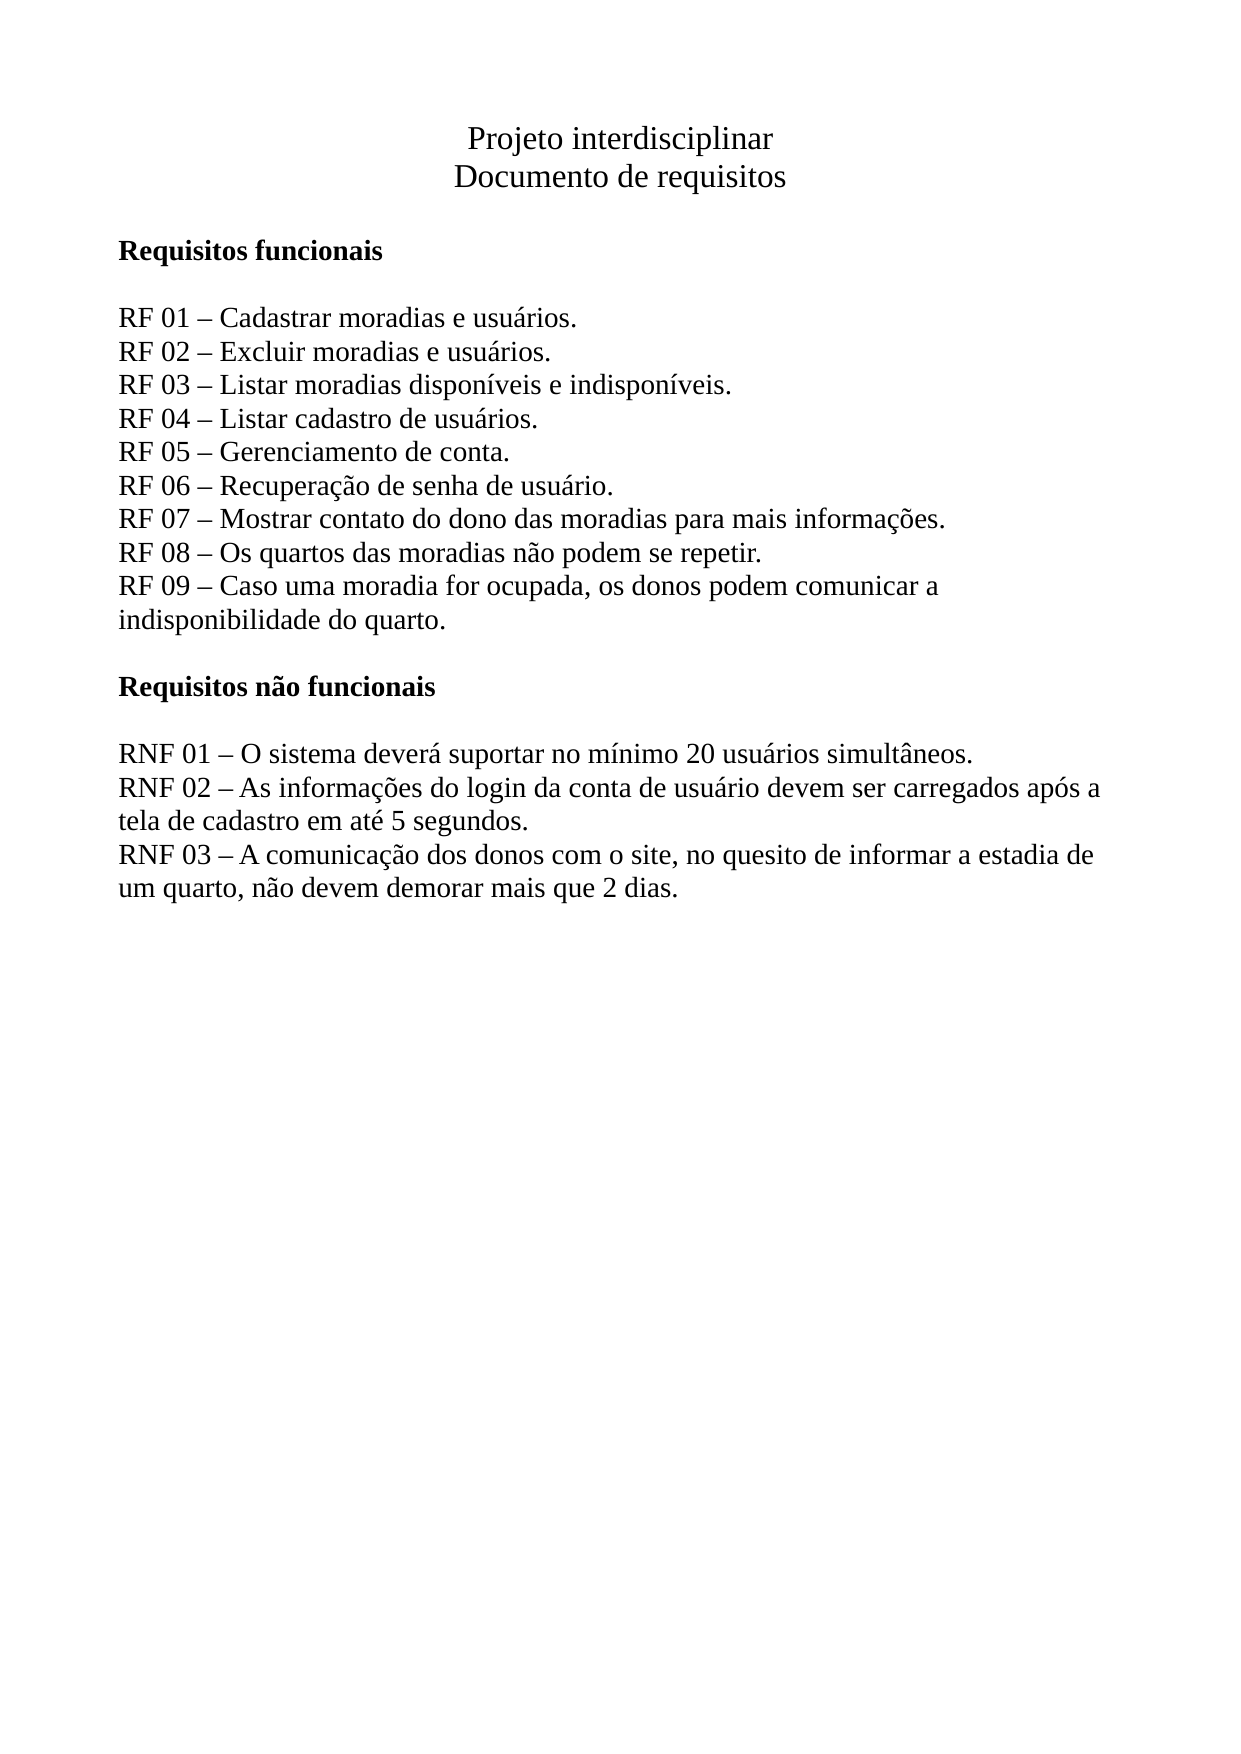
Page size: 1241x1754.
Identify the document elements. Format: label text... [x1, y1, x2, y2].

text RF 01 – Cadastrar moradias e usuários. [118, 300, 1122, 334]
text Requisitos não funcionais [118, 669, 1122, 703]
text Documento de requisitos [118, 156, 1122, 195]
text Projeto interdisciplinar [118, 118, 1122, 156]
text RF 04 – Listar cadastro de usuários. [118, 401, 1122, 434]
text RF 06 – Recuperação de senha de usuário. [118, 468, 1122, 501]
text RF 02 – Excluir moradias e usuários. [118, 334, 1122, 367]
text Requisitos funcionais [118, 233, 1122, 267]
text RF 03 – Listar moradias disponíveis e indisponíveis. [118, 367, 1122, 401]
text RF 08 – Os quartos das moradias não podem se repetir. [118, 535, 1122, 568]
text RNF 03 – A comunicação dos donos com o site, no quesito de informar a estadia de um quarto, não devem demorar mais que 2 dias. [118, 837, 1122, 904]
text RNF 01 – O sistema deverá suportar no mínimo 20 usuários simultâneos. [118, 736, 1122, 770]
text RF 09 – Caso uma moradia for ocupada, os donos podem comunicar a indisponibilidade do quarto. [118, 568, 1122, 636]
text RF 07 – Mostrar contato do dono das moradias para mais informações. [118, 501, 1122, 535]
text RF 05 – Gerenciamento de conta. [118, 434, 1122, 468]
text RNF 02 – As informações do login da conta de usuário devem ser carregados após a tela de cadastro em até 5 segundos. [118, 770, 1122, 837]
